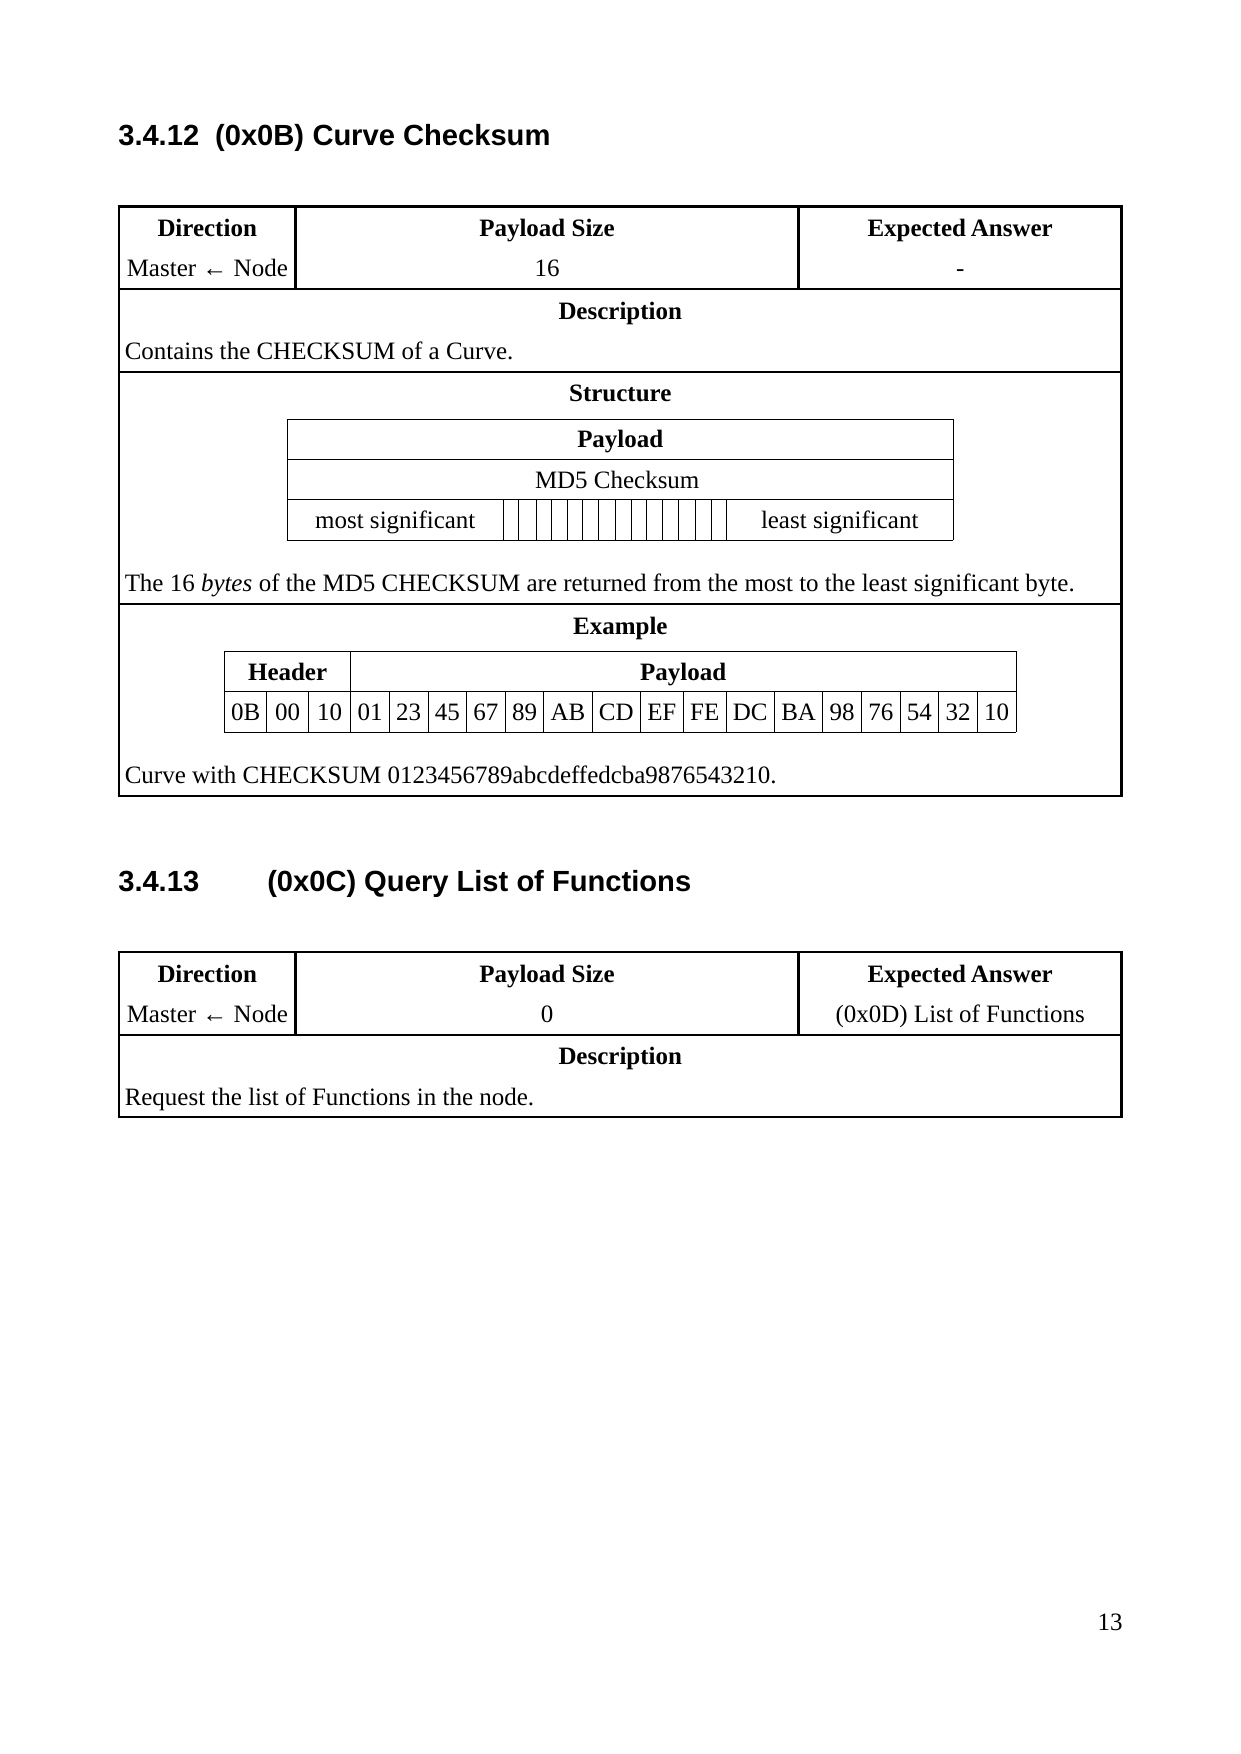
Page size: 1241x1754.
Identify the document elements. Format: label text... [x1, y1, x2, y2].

table_header Payload Size [297, 953, 797, 993]
table_cell [712, 500, 726, 540]
table_cell [696, 500, 711, 540]
table_cell Description [120, 1036, 1120, 1076]
table_cell Curve with CHECKSUM 0123456789abcdeffedcba9876543210. [120, 645, 1120, 795]
table_cell Request the list of Functions in the node. [120, 1076, 1120, 1116]
table_cell Master ← Node [120, 993, 294, 1033]
table_cell CD [593, 692, 640, 732]
table_cell Description [120, 290, 1120, 330]
table_header Expected Answer [800, 953, 1120, 993]
table_cell AB [544, 692, 592, 732]
table_cell least significant [727, 500, 953, 540]
table_cell 45 [429, 692, 466, 732]
table_cell 10 [309, 692, 350, 732]
table_header Payload [288, 420, 953, 459]
table_cell [599, 500, 615, 540]
table_cell 23 [390, 692, 428, 732]
table_cell [616, 500, 631, 540]
table_cell [583, 500, 598, 540]
table_cell FE [684, 692, 726, 732]
table_header Direction [120, 953, 294, 993]
table_cell [647, 500, 662, 540]
subtitle (0x0C) Query List of Functions [118, 863, 1122, 897]
table_header Payload [351, 652, 1016, 691]
table_cell BA [775, 692, 822, 732]
table_cell Master ← Node [120, 248, 294, 288]
table_cell 54 [901, 692, 938, 732]
table_header Expected Answer [800, 208, 1120, 248]
table_cell Example [120, 605, 1120, 645]
table_cell DC [727, 692, 774, 732]
table_cell 32 [939, 692, 977, 732]
table_cell [568, 500, 582, 540]
table_cell most significant [288, 500, 503, 540]
table_cell [504, 500, 518, 540]
table_header Payload Size [297, 208, 797, 248]
table_cell [632, 500, 646, 540]
table_cell Contains the CHECKSUM of a Curve. [120, 330, 1120, 371]
subtitle (0x0B) Curve Checksum [118, 118, 1122, 152]
table_cell 01 [351, 692, 389, 732]
table_cell EF [641, 692, 683, 732]
table_cell (0x0D) List of Functions [800, 993, 1120, 1033]
table_cell 0 [297, 993, 797, 1033]
table_cell 76 [862, 692, 900, 732]
table_cell [537, 500, 551, 540]
table_cell [519, 500, 536, 540]
table_cell Structure [120, 373, 1120, 413]
table_cell The 16 bytes of the MD5 CHECKSUM are returned from the most to the least significant byte. [120, 413, 1120, 603]
table_header Header [225, 652, 350, 691]
table_cell 00 [267, 692, 308, 732]
table_cell 89 [506, 692, 543, 732]
table_cell [663, 500, 678, 540]
table_cell MD5 Checksum [288, 460, 953, 499]
table_cell - [800, 248, 1120, 288]
table_cell 0B [225, 692, 266, 732]
table_cell 10 [978, 692, 1016, 732]
table_header Direction [120, 208, 294, 248]
table_cell [552, 500, 567, 540]
table_cell 67 [467, 692, 505, 732]
table_cell 98 [823, 692, 861, 732]
table_cell 16 [297, 248, 797, 288]
table_cell [679, 500, 695, 540]
